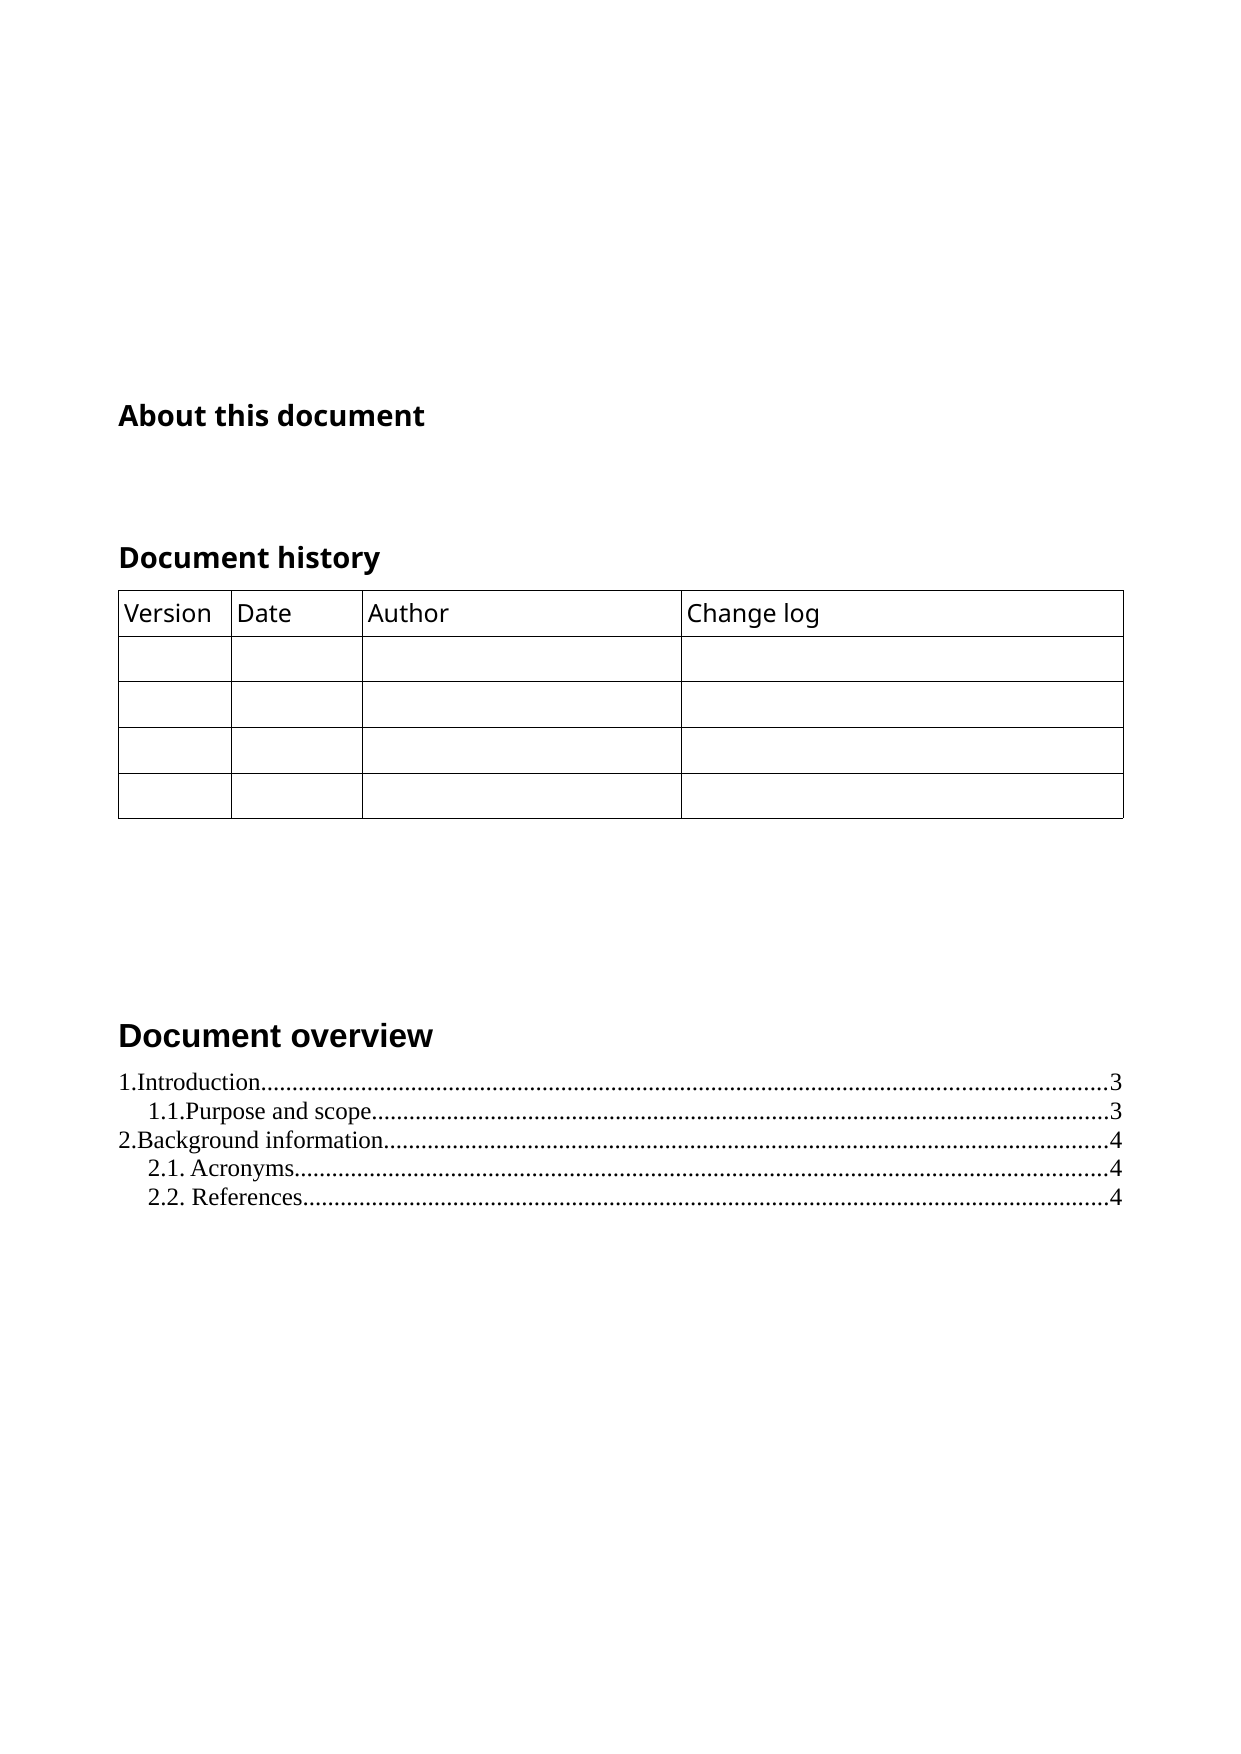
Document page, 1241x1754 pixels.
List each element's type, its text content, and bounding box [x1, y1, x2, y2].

table_cell [682, 637, 1123, 681]
table_cell [119, 774, 231, 818]
table_cell [363, 682, 681, 727]
table_cell [682, 728, 1123, 772]
table_header Change log [682, 591, 1123, 636]
table_header Date [232, 591, 362, 636]
table_cell [119, 728, 231, 772]
table_cell [232, 637, 362, 681]
text About this document [118, 395, 1122, 435]
text 2.Background information 4 [118, 1125, 1122, 1153]
table_header Version [119, 591, 231, 636]
table_cell [363, 774, 681, 818]
text 2.1. Acronyms 4 [148, 1153, 1122, 1182]
table_cell [363, 728, 681, 772]
text 1.Introduction 3 [118, 1067, 1122, 1096]
table_cell [119, 637, 231, 681]
text 1.1.Purpose and scope 3 [148, 1096, 1122, 1125]
table_cell [682, 774, 1123, 818]
subtitle Document history [118, 538, 1122, 577]
table_cell [232, 682, 362, 727]
table_cell [363, 637, 681, 681]
table_cell [232, 728, 362, 772]
subtitle Document overview [118, 1016, 1122, 1055]
table_cell [682, 682, 1123, 727]
table_header Author [363, 591, 681, 636]
table_cell [119, 682, 231, 727]
table_cell [232, 774, 362, 818]
text 2.2. References 4 [148, 1182, 1122, 1211]
